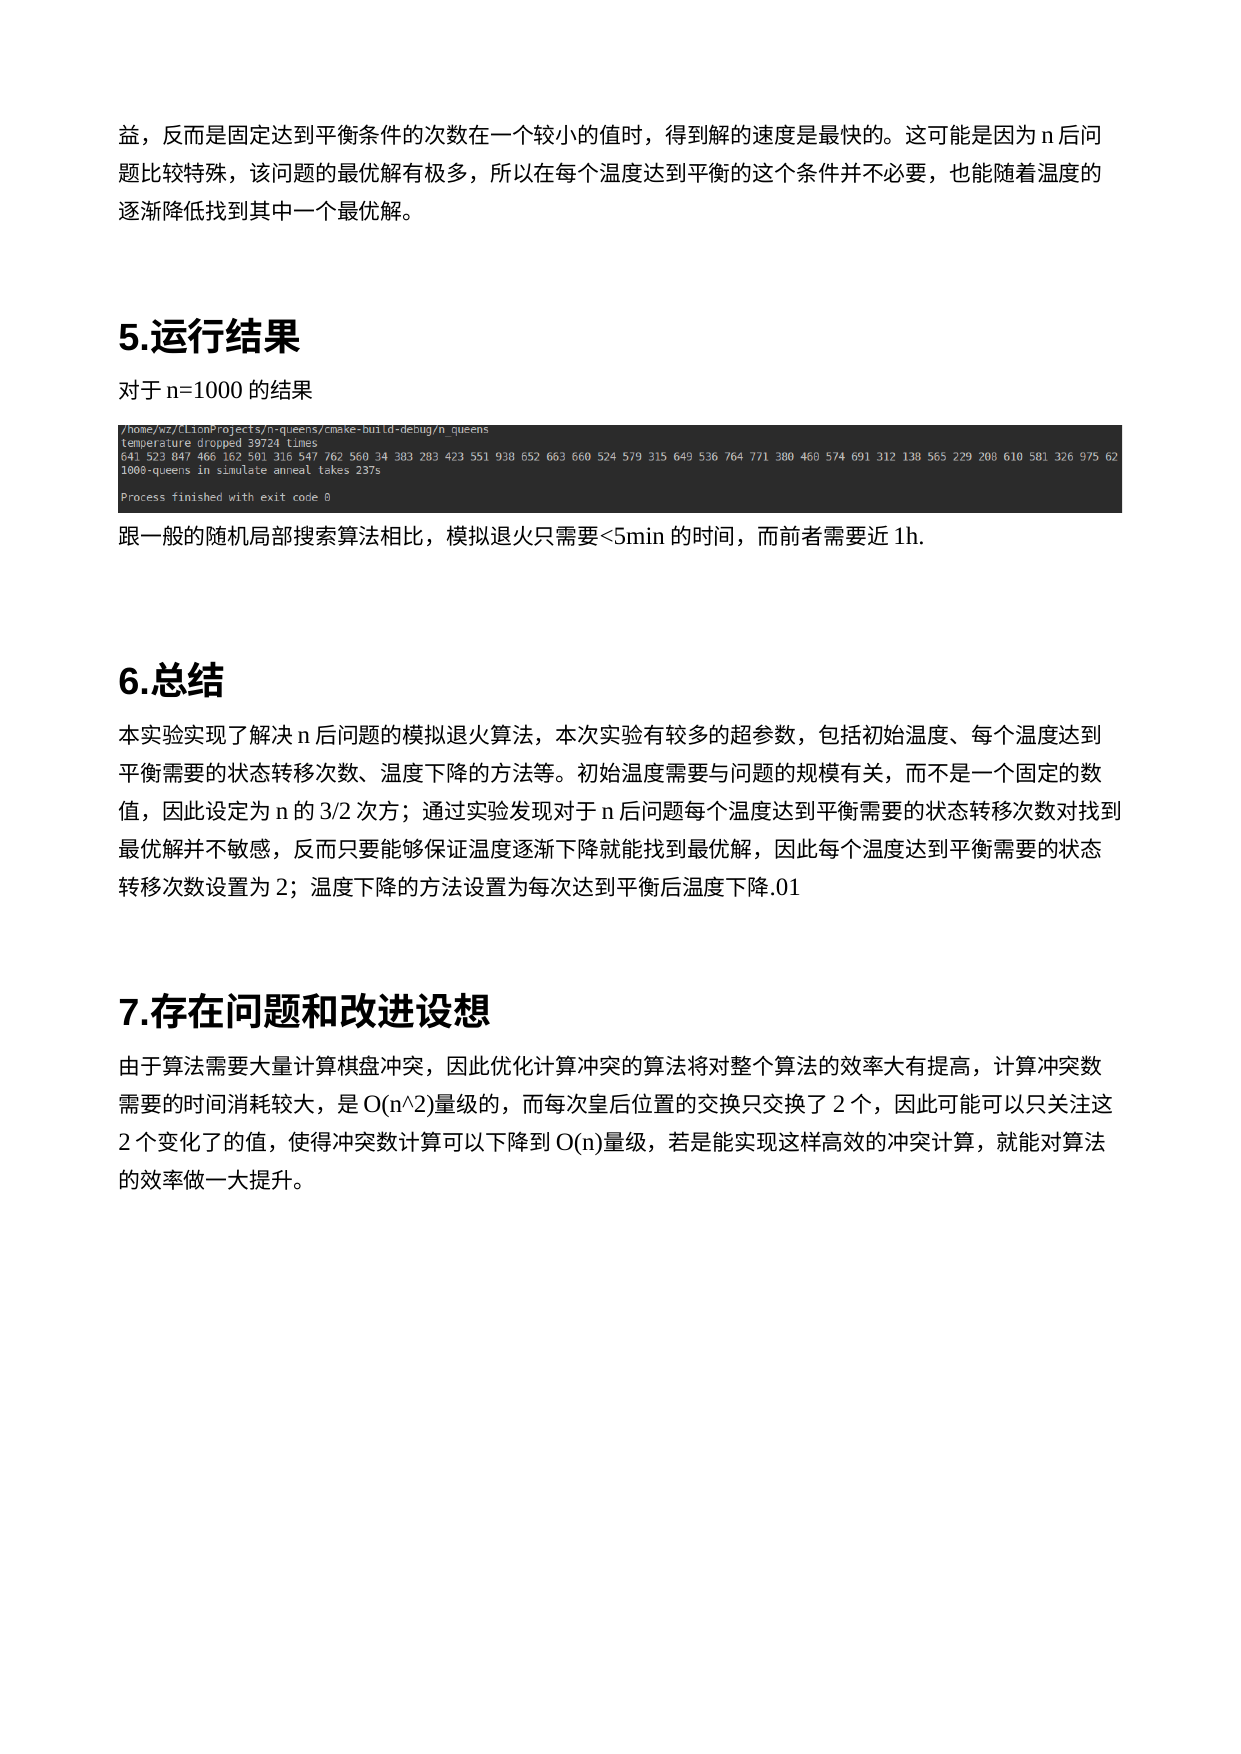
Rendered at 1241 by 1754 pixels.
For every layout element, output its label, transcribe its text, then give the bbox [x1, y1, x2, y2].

picture [118, 425, 1123, 513]
text 对于n=1000的结果 [118, 373, 1122, 405]
subtitle 7.存在问题和改进设想 [118, 982, 1122, 1037]
text 跟一般的随机局部搜索算法相比，模拟退火只需要<5min的时间，而前者需要近1h. [118, 513, 1122, 551]
text 由于算法需要大量计算棋盘冲突，因此优化计算冲突的算法将对整个算法的效率大有提高，计算冲突数需要的时间消耗较大，是O(n^2)量级的，而每次皇后位置的交换只交换了2个，因此可能可以只关注这2个变化了的值，使得冲突数计算可以下降到O(n)量级，若是能实现这样高效的冲突计算，就能对算法的效率做一大提升。 [118, 1049, 1122, 1195]
subtitle 6.总结 [118, 651, 1122, 706]
text 本实验实现了解决n后问题的模拟退火算法，本次实验有较多的超参数，包括初始温度、每个温度达到平衡需要的状态转移次数、温度下降的方法等。初始温度需要与问题的规模有关，而不是一个固定的数值，因此设定为n的3/2次方；通过实验发现对于n后问题每个温度达到平衡需要的状态转移次数对找到最优解并不敏感，反而只要能够保证温度逐渐下降就能找到最优解，因此每个温度达到平衡需要的状态转移次数设置为2；温度下降的方法设置为每次达到平衡后温度下降.01 [118, 718, 1122, 902]
text 益，反而是固定达到平衡条件的次数在一个较小的值时，得到解的速度是最快的。这可能是因为n后问题比较特殊，该问题的最优解有极多，所以在每个温度达到平衡的这个条件并不必要，也能随着温度的逐渐降低找到其中一个最优解。 [118, 118, 1122, 226]
subtitle 5.运行结果 [118, 306, 1122, 361]
